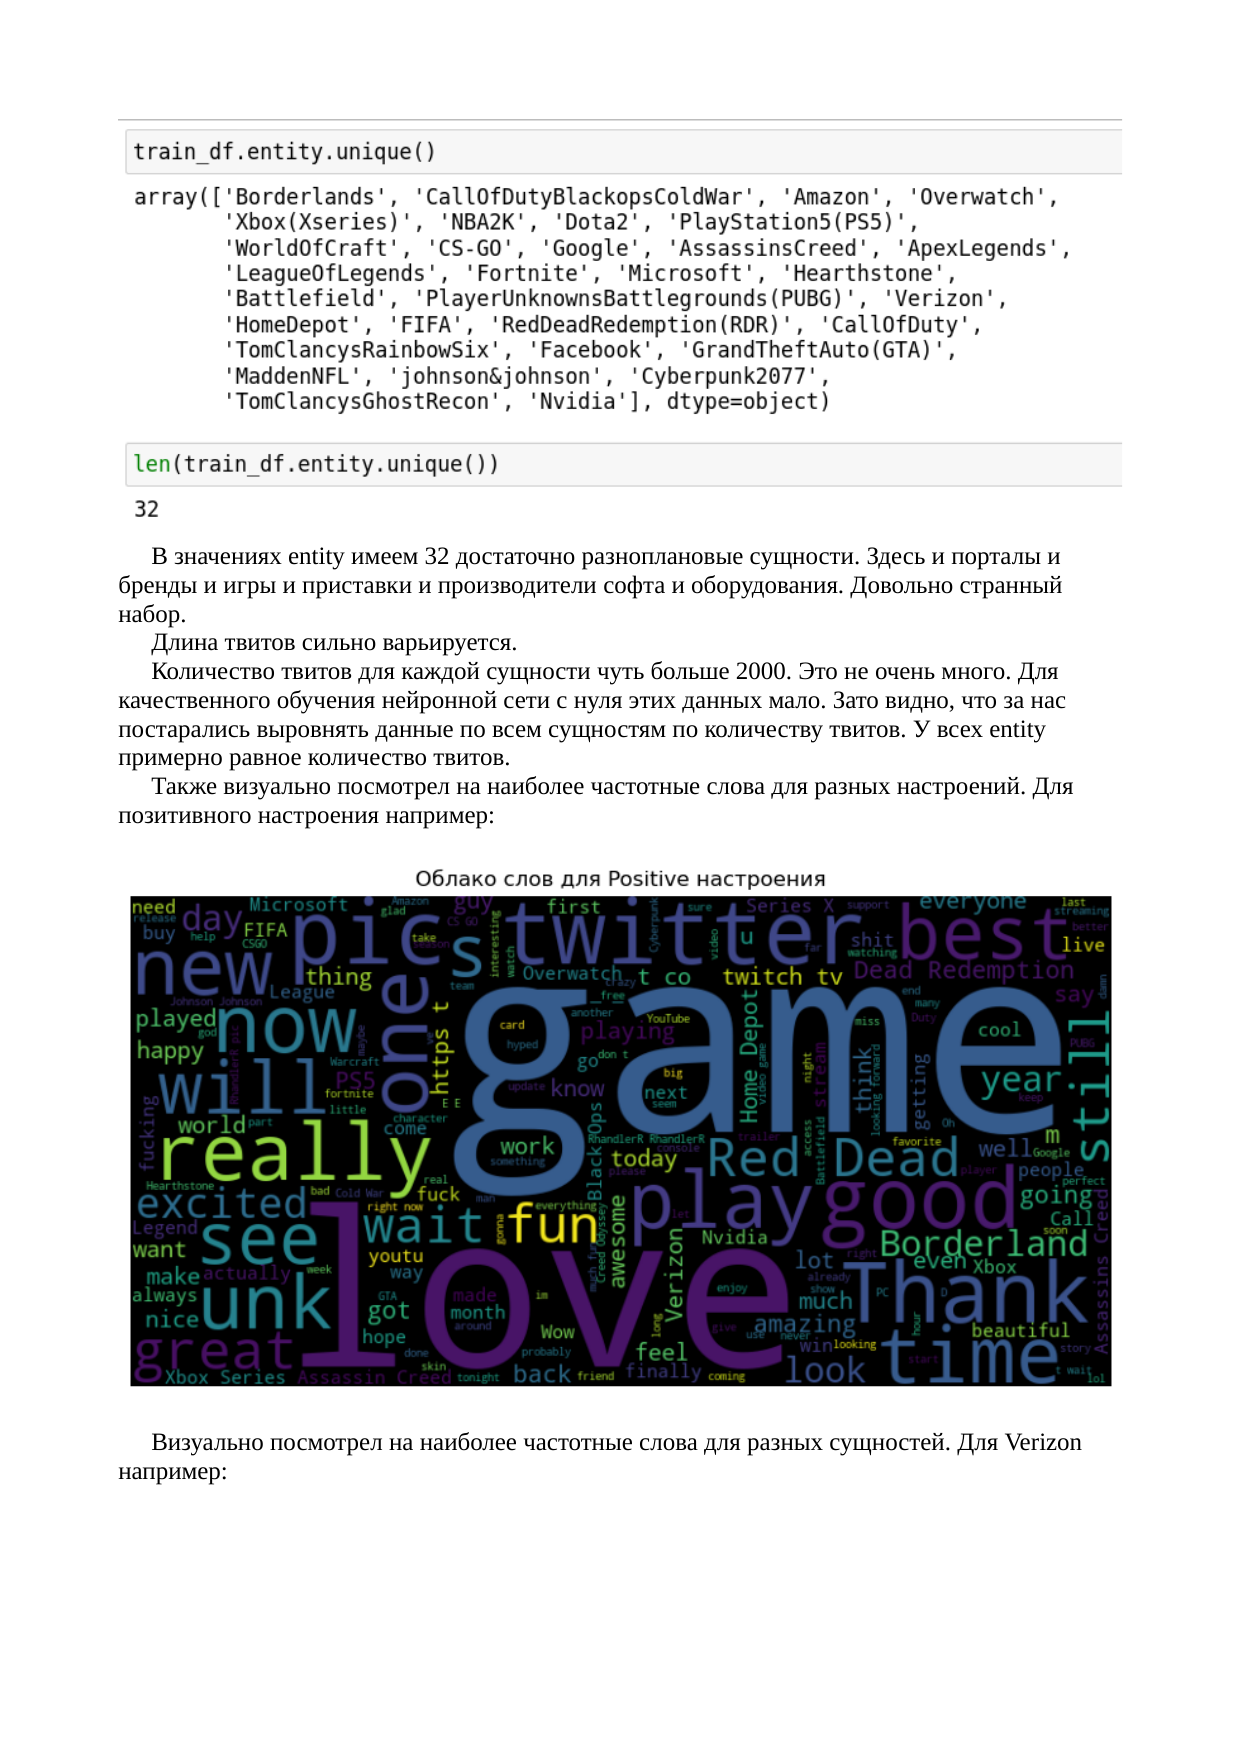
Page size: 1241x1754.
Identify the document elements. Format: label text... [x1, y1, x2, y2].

text Также визуально посмотрел на наиболее частотные слова для разных настроений. Для позитивного настроения например: [118, 771, 1122, 829]
picture [118, 857, 1123, 1399]
text Длина твитов сильно варьируется. [118, 627, 1122, 656]
picture [118, 118, 1123, 542]
text Визуально посмотрел на наиболее частотные слова для разных сущностей. Для Verizon например: [118, 1427, 1122, 1485]
text В значениях entity имеем 32 достаточно разноплановые сущности. Здесь и порталы и бренды и игры и приставки и производители софта и оборудования. Довольно странный набор. [118, 542, 1122, 627]
text Количество твитов для каждой сущности чуть больше 2000. Это не очень много. Для качественного обучения нейронной сети с нуля этих данных мало. Зато видно, что за нас постарались выровнять данные по всем сущностям по количеству твитов. У всех entity примерно равное количество твитов. [118, 656, 1122, 771]
